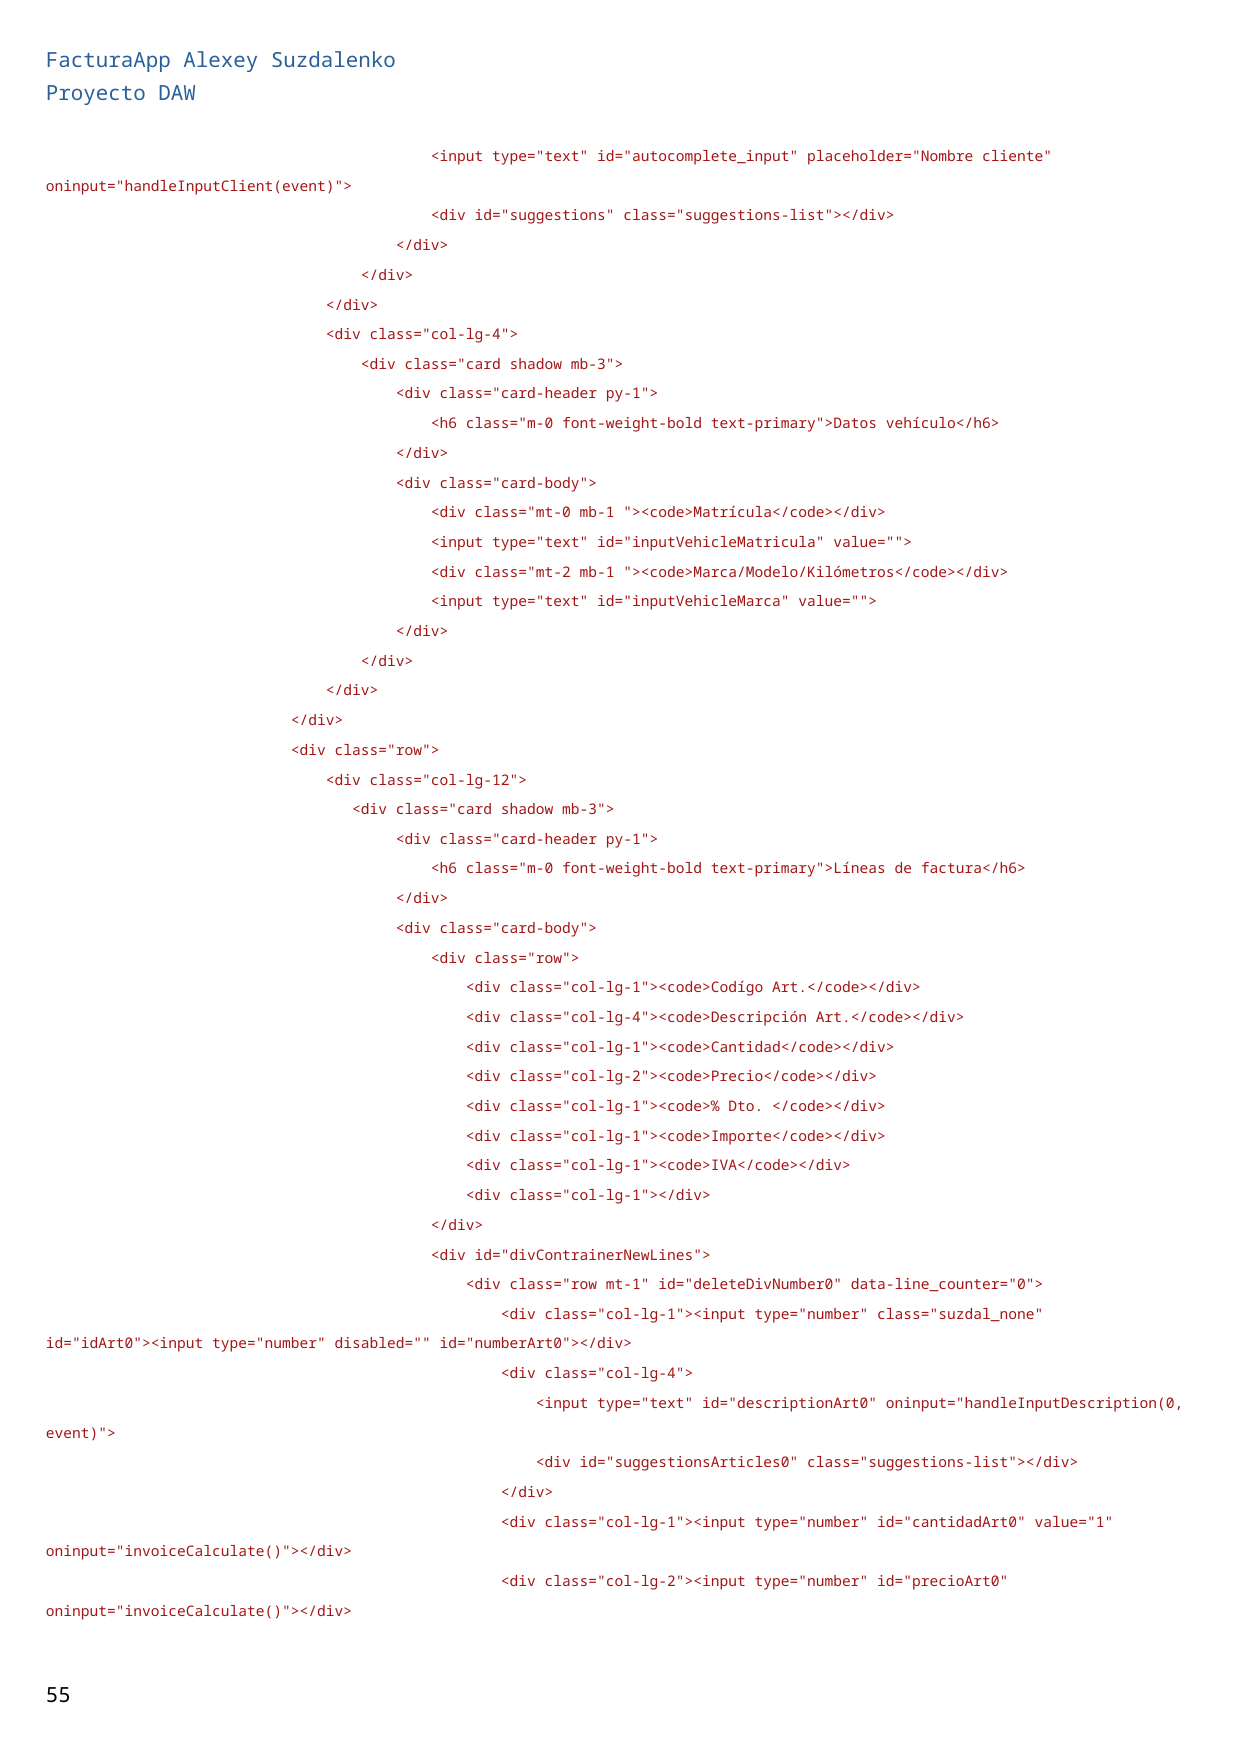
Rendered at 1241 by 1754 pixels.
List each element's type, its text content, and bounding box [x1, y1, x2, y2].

text <input type="text" id="descriptionArt0" oninput="handleInputDescription(0, event)"> [46, 1383, 1195, 1442]
text <h6 class="m-0 font-weight-bold text-primary">Datos vehículo</h6> [46, 403, 1195, 433]
text </div> [46, 1472, 1195, 1502]
text <div class="col-lg-1"><input type="number" class="suzdal_none" id="idArt0"><input type="number" disabled="" id="numberArt0"></div> [46, 1294, 1195, 1353]
text <input type="text" id="inputVehicleMarca" value=""> [46, 581, 1195, 611]
text <div class="col-lg-4"><code>Descripción Art.</code></div> [46, 997, 1195, 1027]
text <div class="card shadow mb-3"> [46, 789, 1195, 819]
text </div> [46, 433, 1195, 463]
text </div> [46, 255, 1195, 284]
text <div class="col-lg-4"> [46, 1353, 1195, 1383]
text <div class="col-lg-1"><code>Cantidad</code></div> [46, 1027, 1195, 1056]
text <div id="suggestions" class="suggestions-list"></div> [46, 195, 1195, 225]
text <input type="text" id="inputVehicleMatricula" value=""> [46, 522, 1195, 552]
text <div class="col-lg-1"><code>IVA</code></div> [46, 1145, 1195, 1175]
text </div> [46, 641, 1195, 670]
text </div> [46, 878, 1195, 908]
text <div class="col-lg-1"><code>Importe</code></div> [46, 1116, 1195, 1145]
text <div class="col-lg-2"><input type="number" id="precioArt0" oninput="invoiceCalculate()"></div> [46, 1561, 1195, 1620]
text <div class="mt-2 mb-1 "><code>Marca/Modelo/Kilómetros</code></div> [46, 552, 1195, 581]
text <div class="row mt-1" id="deleteDivNumber0" data-line_counter="0"> [46, 1264, 1195, 1294]
text </div> [46, 700, 1195, 730]
text <h6 class="m-0 font-weight-bold text-primary">Líneas de factura</h6> [46, 848, 1195, 878]
text <div class="col-lg-1"><input type="number" id="cantidadArt0" value="1" oninput="invoiceCalculate()"></div> [46, 1502, 1195, 1561]
text <div class="col-lg-4"> [46, 314, 1195, 344]
text </div> [46, 225, 1195, 255]
text <div class="col-lg-1"><code>Codígo Art.</code></div> [46, 967, 1195, 997]
text <div class="card-body"> [46, 908, 1195, 938]
text <div class="mt-0 mb-1 "><code>Matrícula</code></div> [46, 492, 1195, 522]
text <div class="card shadow mb-3"> [46, 344, 1195, 373]
text <div class="col-lg-1"><code>% Dto. </code></div> [46, 1086, 1195, 1116]
text <div class="col-lg-1"></div> [46, 1175, 1195, 1205]
text <div id="divContrainerNewLines"> [46, 1234, 1195, 1264]
text </div> [46, 1205, 1195, 1234]
text </div> [46, 611, 1195, 641]
text </div> [46, 284, 1195, 314]
text <div class="card-body"> [46, 463, 1195, 492]
text <div class="col-lg-12"> [46, 759, 1195, 789]
text <div class="row"> [46, 730, 1195, 759]
text <div class="col-lg-2"><code>Precio</code></div> [46, 1056, 1195, 1086]
text <div id="suggestionsArticles0" class="suggestions-list"></div> [46, 1442, 1195, 1472]
text <input type="text" id="autocomplete_input" placeholder="Nombre cliente" oninput="handleInputClient(event)"> [46, 136, 1195, 195]
text </div> [46, 670, 1195, 700]
text <div class="row"> [46, 938, 1195, 967]
text <div class="card-header py-1"> [46, 373, 1195, 403]
text <div class="card-header py-1"> [46, 819, 1195, 848]
